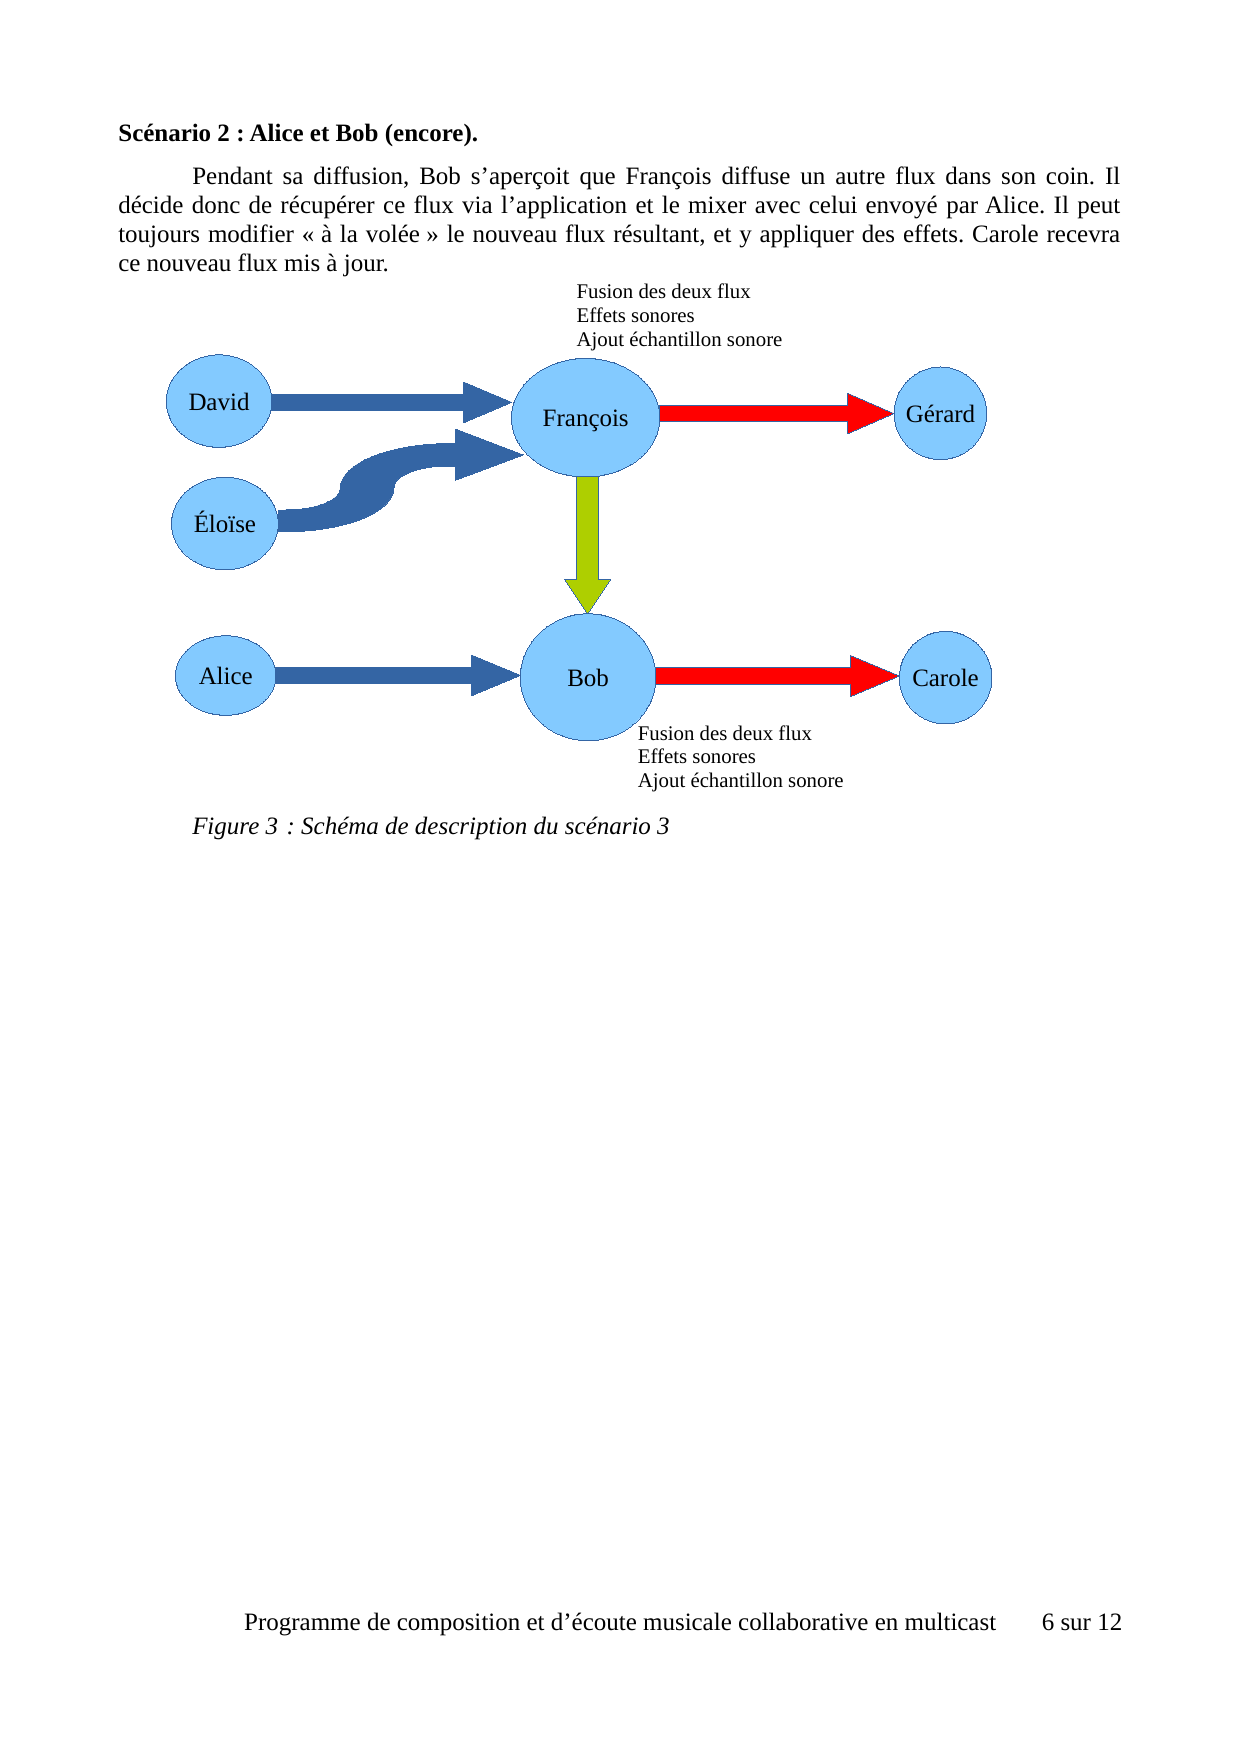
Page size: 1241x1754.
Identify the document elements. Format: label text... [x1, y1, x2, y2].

text Pendant sa diffusion, Bob s’aperçoit que François diffuse un autre flux dans son coin. Il décide donc de récupérer ce flux via l’application et le mixer avec celui envoyé par Alice. Il peut toujours modifier « à la volée » le nouveau flux résultant, et y appliquer des effets. Carole recevra ce nouveau flux mis à jour. [118, 161, 1122, 276]
text Scénario 2 : Alice et Bob (encore). [118, 118, 1122, 147]
text Figure 3 : Schéma de description du scénario 3 [118, 811, 1122, 840]
